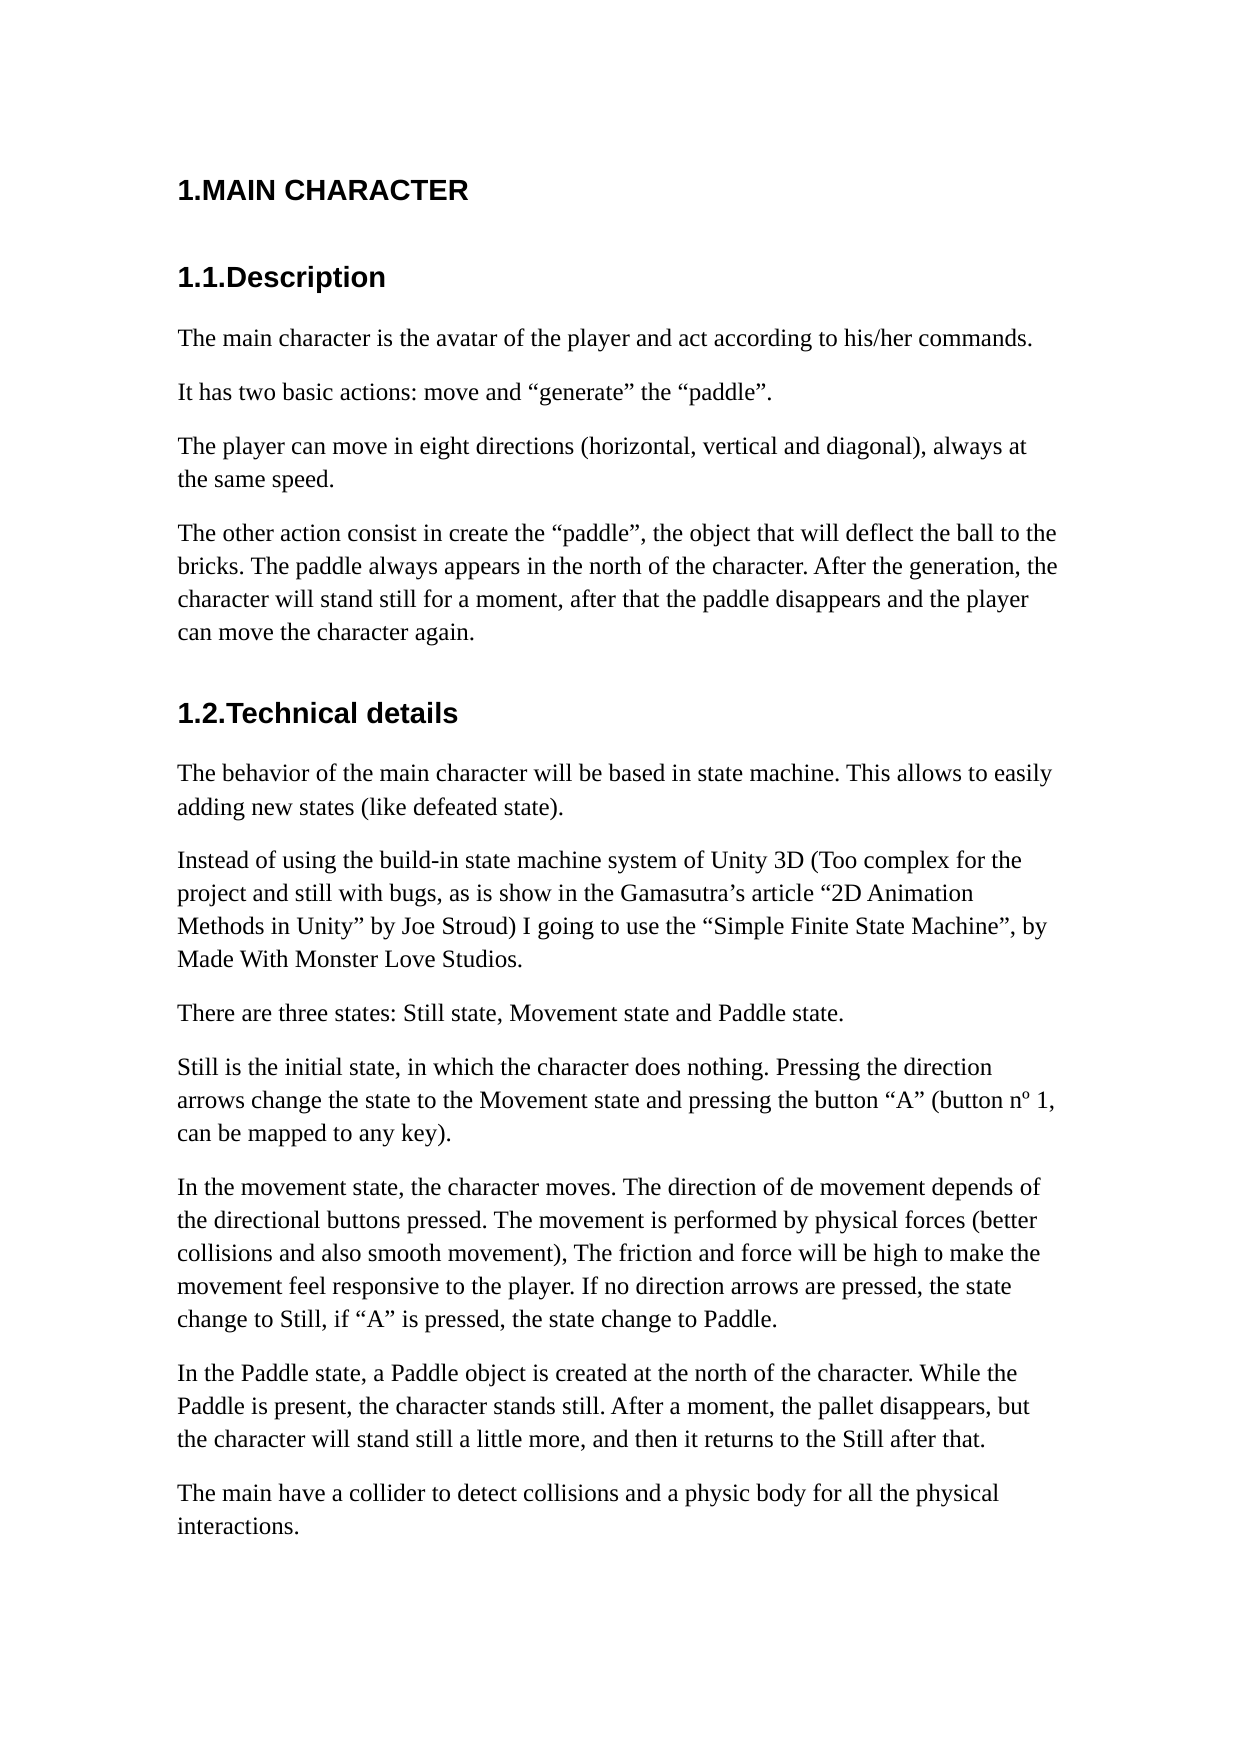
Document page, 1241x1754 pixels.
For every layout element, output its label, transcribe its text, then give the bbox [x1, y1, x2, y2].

text There are three states: Still state, Movement state and Paddle state. [177, 998, 1063, 1027]
text The player can move in eight directions (horizontal, vertical and diagonal), always at the same speed. [177, 431, 1063, 493]
text The main character is the avatar of the player and act according to his/her commands. [177, 323, 1063, 352]
list Description [177, 260, 1063, 294]
text The other action consist in create the “paddle”, the object that will deflect the ball to the bricks. The paddle always appears in the north of the character. After the generation, the character will stand still for a moment, after that the paddle disappears and the player can move the character again. [177, 518, 1063, 646]
text It has two basic actions: move and “generate” the “paddle”. [177, 377, 1063, 406]
text The behavior of the main character will be based in state machine. This allows to easily adding new states (like defeated state). [177, 758, 1063, 820]
text Instead of using the build-in state machine system of Unity 3D (Too complex for the project and still with bugs, as is show in the Gamasutra’s article “2D Animation Methods in Unity” by Joe Stroud) I going to use the “Simple Finite State Machine”, by Made With Monster Love Studios. [177, 845, 1063, 973]
list Technical details [177, 696, 1063, 729]
text In the Paddle state, a Paddle object is created at the north of the character. While the Paddle is present, the character stands still. After a moment, the pallet disappears, but the character will stand still a little more, and then it returns to the Still after that. [177, 1358, 1063, 1453]
text In the movement state, the character moves. The direction of de movement depends of the directional buttons pressed. The movement is performed by physical forces (better collisions and also smooth movement), The friction and force will be high to make the movement feel responsive to the player. If no direction arrows are pressed, the state change to Still, if “A” is pressed, the state change to Paddle. [177, 1172, 1063, 1333]
list MAIN CHARACTER [177, 173, 1063, 206]
text The main have a collider to detect collisions and a physic body for all the physical interactions. [177, 1478, 1063, 1540]
text Still is the initial state, in which the character does nothing. Pressing the direction arrows change the state to the Movement state and pressing the button “A” (button nº 1, can be mapped to any key). [177, 1052, 1063, 1147]
